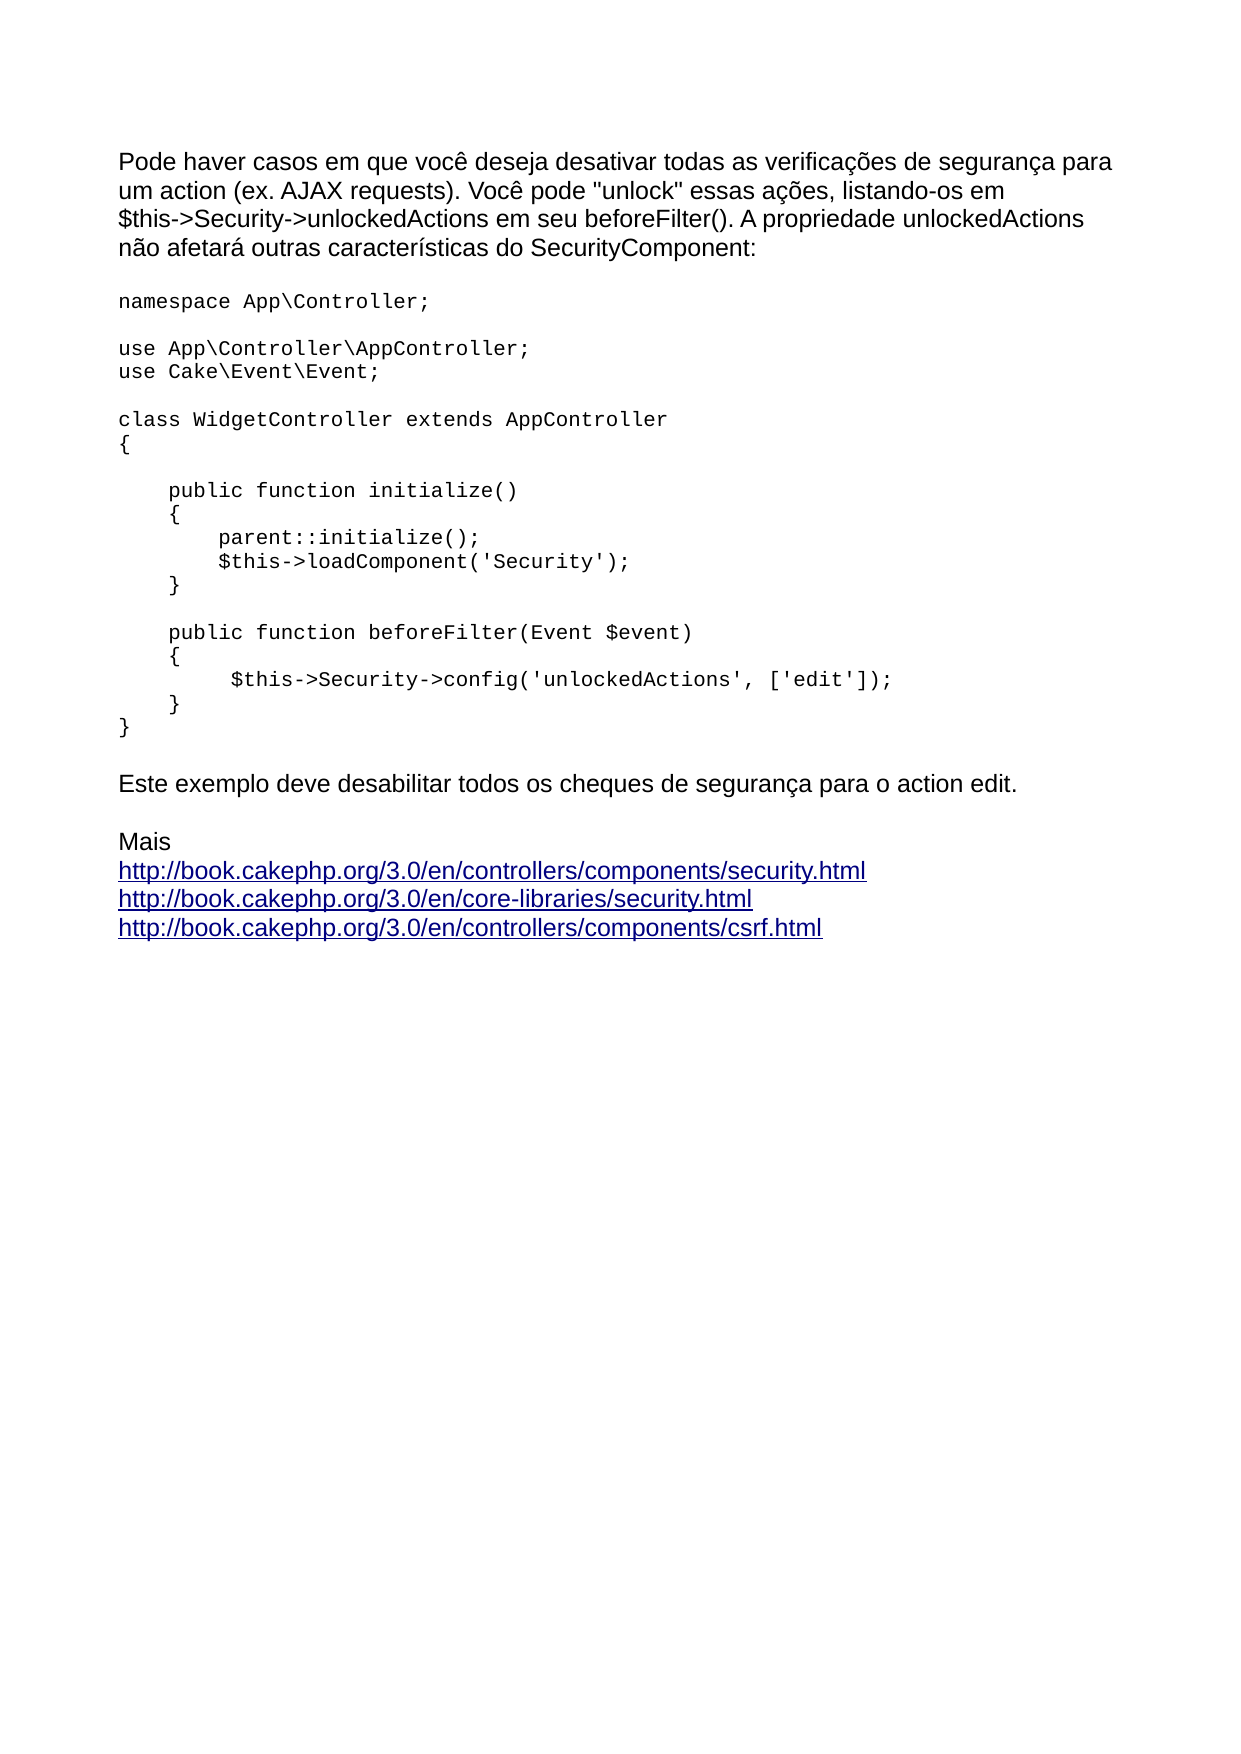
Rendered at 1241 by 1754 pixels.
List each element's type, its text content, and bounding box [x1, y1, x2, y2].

text Pode haver casos em que você deseja desativar todas as verificações de segurança para um action (ex. AJAX requests). Você pode "unlock" essas ações, listando-os em [118, 147, 1122, 204]
text $this->loadComponent('Security'); [118, 551, 1122, 574]
text http://book.cakephp.org/3.0/en/core-libraries/security.html [118, 884, 1122, 913]
text class WidgetController extends AppController [118, 409, 1122, 432]
text http://book.cakephp.org/3.0/en/controllers/components/security.html [118, 856, 1122, 884]
text use App\Controller\AppController; [118, 338, 1122, 362]
text } [118, 574, 1122, 598]
text public function beforeFilter(Event $event) [118, 622, 1122, 645]
text $this->Security->config('unlockedActions', ['edit']); [118, 669, 1122, 693]
text { [118, 645, 1122, 669]
text } [118, 693, 1122, 716]
text parent::initialize(); [118, 527, 1122, 551]
text Este exemplo deve desabilitar todos os cheques de segurança para o action edit. [118, 769, 1122, 798]
text $this->Security->unlockedActions em seu beforeFilter(). A propriedade unlockedActions não afetará outras características do SecurityComponent: [118, 204, 1122, 262]
text { [118, 432, 1122, 456]
text public function initialize() [118, 480, 1122, 503]
text { [118, 503, 1122, 527]
text http://book.cakephp.org/3.0/en/controllers/components/csrf.html [118, 913, 1122, 942]
text Mais [118, 827, 1122, 856]
text namespace App\Controller; [118, 291, 1122, 314]
text } [118, 716, 1122, 740]
text use Cake\Event\Event; [118, 362, 1122, 385]
